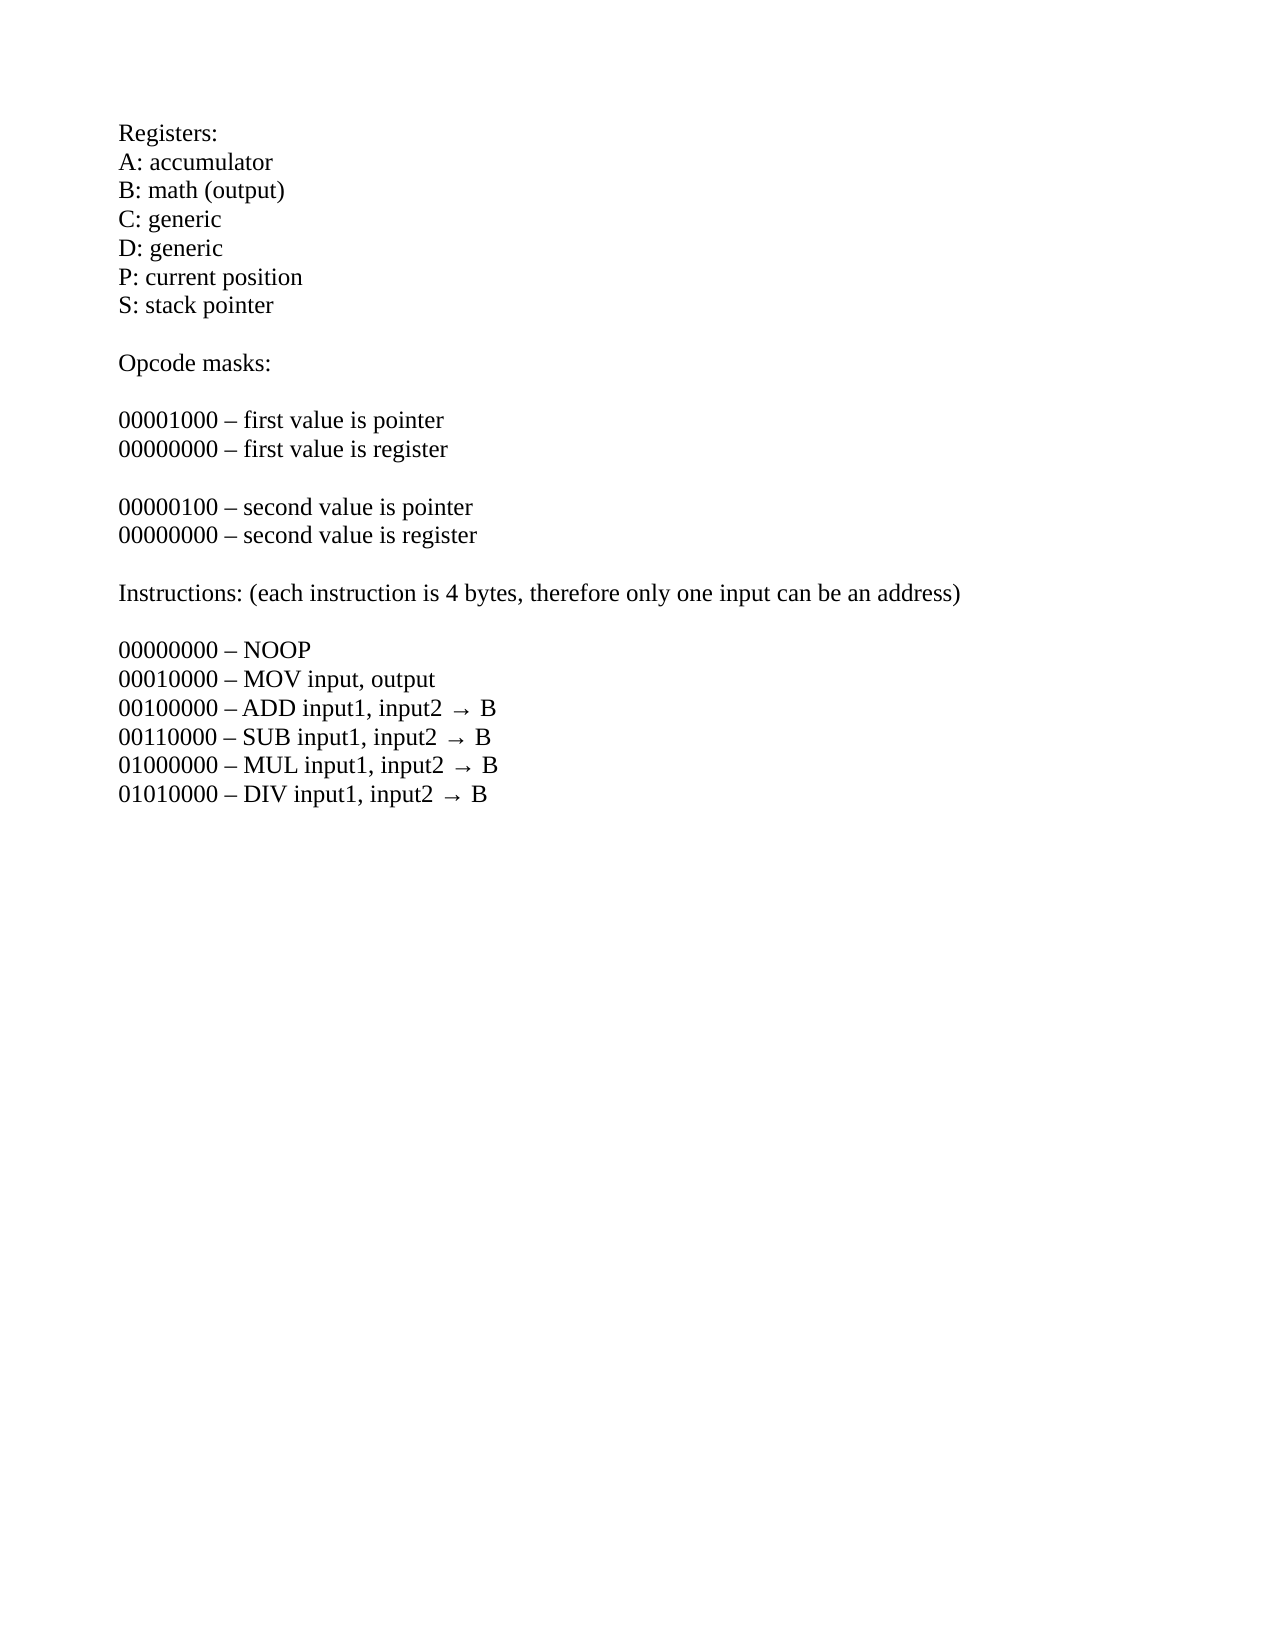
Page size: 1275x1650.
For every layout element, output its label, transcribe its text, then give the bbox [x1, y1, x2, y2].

text A: accumulator [118, 147, 1157, 176]
text 01000000 – MUL input1, input2 → B [118, 751, 1157, 779]
text Instructions: (each instruction is 4 bytes, therefore only one input can be an address) [118, 578, 1157, 607]
text 01010000 – DIV input1, input2 → B [118, 779, 1157, 808]
text 00000000 – NOOP [118, 636, 1157, 664]
text 00000000 – first value is register [118, 434, 1157, 463]
text B: math (output) [118, 176, 1157, 204]
text 00010000 – MOV input, output [118, 664, 1157, 693]
text D: generic [118, 233, 1157, 262]
text 00001000 – first value is pointer [118, 406, 1157, 434]
text S: stack pointer [118, 291, 1157, 319]
text 00000100 – second value is pointer [118, 492, 1157, 521]
text Registers: [118, 118, 1157, 147]
text 00110000 – SUB input1, input2 → B [118, 722, 1157, 751]
text 00100000 – ADD input1, input2 → B [118, 693, 1157, 722]
text P: current position [118, 262, 1157, 291]
text C: generic [118, 204, 1157, 233]
text 00000000 – second value is register [118, 521, 1157, 549]
text Opcode masks: [118, 348, 1157, 377]
